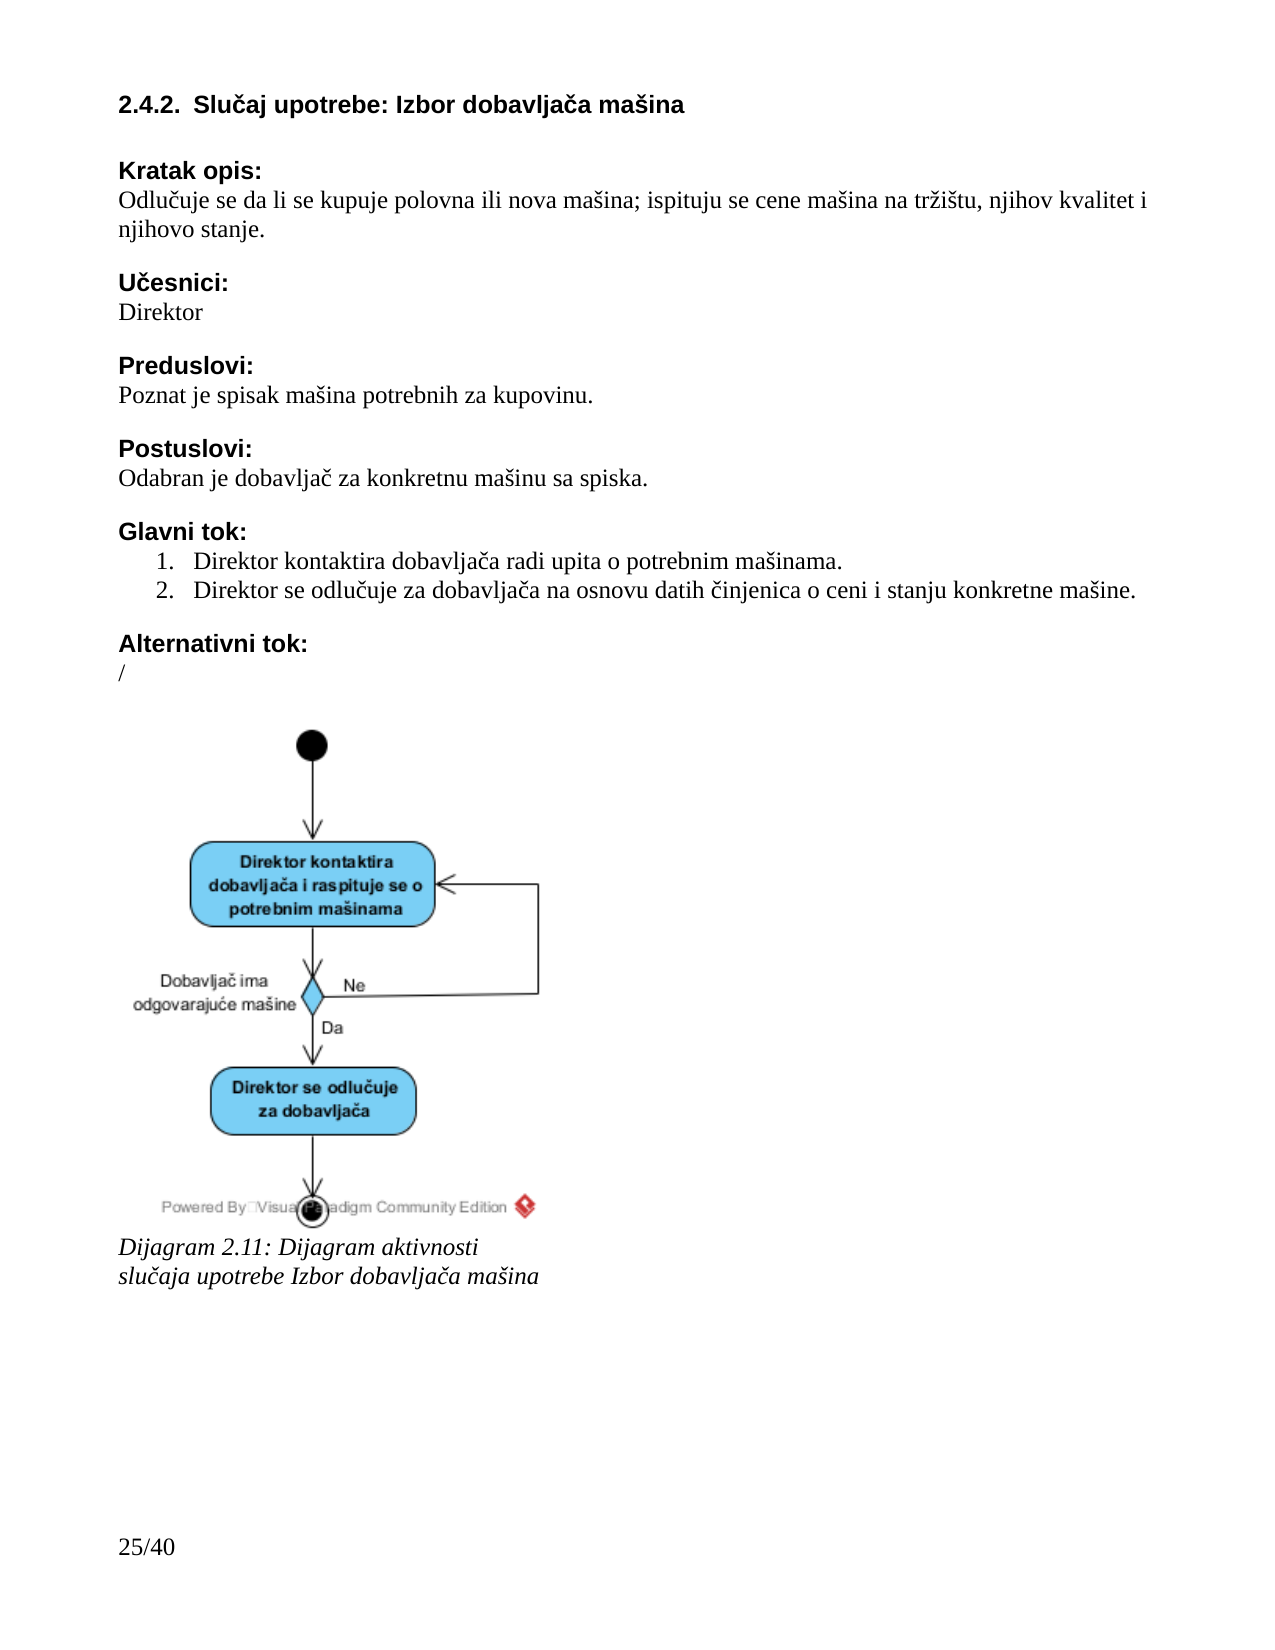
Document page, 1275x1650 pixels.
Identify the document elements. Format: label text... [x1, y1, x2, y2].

text Odlučuje se da li se kupuje polovna ili nova mašina; ispituju se cene mašina na tržištu, njihov kvalitet i njihovo stanje. [118, 185, 1157, 243]
text Direktor [118, 297, 1157, 326]
subtitle Alternativni tok: [118, 629, 1157, 658]
subtitle Slučaj upotrebe: Izbor dobavljača mašina [118, 89, 1157, 118]
picture [118, 727, 543, 1233]
subtitle Kratak opis: [118, 156, 1157, 185]
text Poznat je spisak mašina potrebnih za kupovinu. [118, 380, 1157, 409]
subtitle Glavni tok: [118, 517, 1157, 546]
text / [118, 658, 1157, 686]
list Direktor se odlučuje za dobavljača na osnovu datih činjenica o ceni i stanju konkretne mašine. [156, 575, 1157, 603]
text Dijagram 2.11: Dijagram aktivnosti slučaja upotrebe Izbor dobavljača mašina [118, 1233, 543, 1290]
text Odabran je dobavljač za konkretnu mašinu sa spiska. [118, 463, 1157, 492]
subtitle Preduslovi: [118, 351, 1157, 380]
subtitle Postuslovi: [118, 434, 1157, 463]
subtitle Učesnici: [118, 268, 1157, 297]
list Direktor kontaktira dobavljača radi upita o potrebnim mašinama. [156, 546, 1157, 575]
